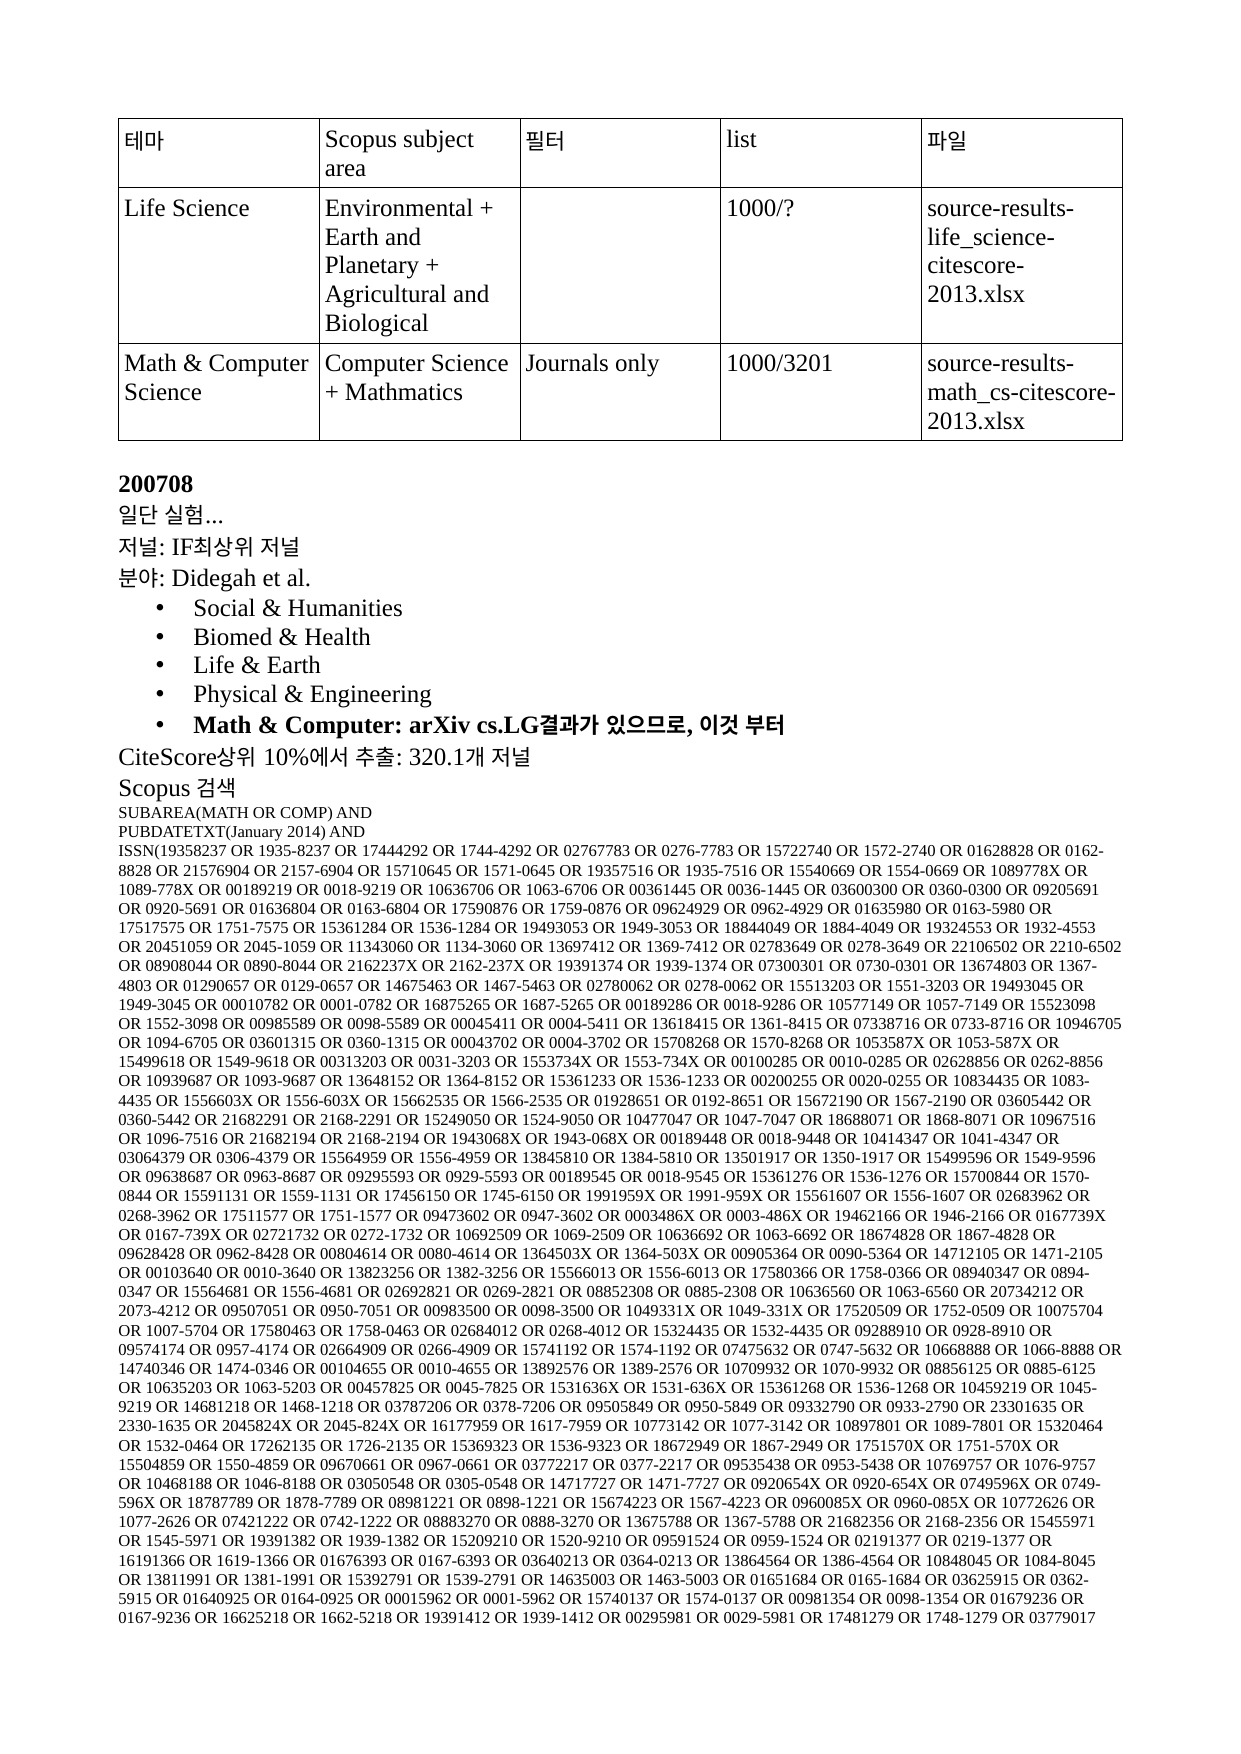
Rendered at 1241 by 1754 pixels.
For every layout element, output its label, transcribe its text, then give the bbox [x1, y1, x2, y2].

table_cell 1000/3201 [721, 344, 921, 440]
table_cell Life Science [119, 188, 319, 342]
list Life & Earth [156, 650, 1122, 679]
table_header 테마 [119, 119, 319, 187]
table_cell 1000/? [721, 188, 921, 342]
list Math & Computer: arXiv cs.LG결과가 있으므로, 이것 부터 [156, 708, 1122, 739]
table_cell source-results-life_science-citescore-2013.xlsx [922, 188, 1122, 342]
text CiteScore상위 10%에서 추출: 320.1개 저널 [118, 739, 1122, 771]
table_header 파일 [922, 119, 1122, 187]
text 저널: IF최상위 저널 [118, 529, 1122, 561]
text 일단 실험... [118, 498, 1122, 529]
text 200708 [118, 469, 1122, 498]
table_cell Environmental + Earth and Planetary + Agricultural and Biological [320, 188, 520, 342]
table_header list [721, 119, 921, 187]
text Scopus 검색 [118, 771, 1122, 803]
text SUBAREA(MATH OR COMP) AND [118, 803, 1122, 822]
text PUBDATETXT(January 2014) AND [118, 822, 1122, 841]
table_header Scopus subject area [320, 119, 520, 187]
table_header 필터 [521, 119, 720, 187]
list Social & Humanities [156, 593, 1122, 622]
text 분야: Didegah et al. [118, 561, 1122, 593]
table_cell Journals only [521, 344, 720, 440]
list Biomed & Health [156, 622, 1122, 650]
text ISSN(19358237 OR 1935-8237 OR 17444292 OR 1744-4292 OR 02767783 OR 0276-7783 OR 15722740 OR 1572-2740 OR 01628828 OR 0162-8828 OR 21576904 OR 2157-6904 OR 15710645 OR 1571-0645 OR 19357516 OR 1935-7516 OR 15540669 OR 1554-0669 OR 1089778X OR 1089-778X OR 00189219 OR 0018-9219 OR 10636706 OR 1063-6706 OR 00361445 OR 0036-1445 OR 03600300 OR 0360-0300 OR 09205691 OR 0920-5691 OR 01636804 OR 0163-6804 OR 17590876 OR 1759-0876 OR 09624929 OR 0962-4929 OR 01635980 OR 0163-5980 OR 17517575 OR 1751-7575 OR 15361284 OR 1536-1284 OR 19493053 OR 1949-3053 OR 18844049 OR 1884-4049 OR 19324553 OR 1932-4553 OR 20451059 OR 2045-1059 OR 11343060 OR 1134-3060 OR 13697412 OR 1369-7412 OR 02783649 OR 0278-3649 OR 22106502 OR 2210-6502 OR 08908044 OR 0890-8044 OR 2162237X OR 2162-237X OR 19391374 OR 1939-1374 OR 07300301 OR 0730-0301 OR 13674803 OR 1367-4803 OR 01290657 OR 0129-0657 OR 14675463 OR 1467-5463 OR 02780062 OR 0278-0062 OR 15513203 OR 1551-3203 OR 19493045 OR 1949-3045 OR 00010782 OR 0001-0782 OR 16875265 OR 1687-5265 OR 00189286 OR 0018-9286 OR 10577149 OR 1057-7149 OR 15523098 OR 1552-3098 OR 00985589 OR 0098-5589 OR 00045411 OR 0004-5411 OR 13618415 OR 1361-8415 OR 07338716 OR 0733-8716 OR 10946705 OR 1094-6705 OR 03601315 OR 0360-1315 OR 00043702 OR 0004-3702 OR 15708268 OR 1570-8268 OR 1053587X OR 1053-587X OR 15499618 OR 1549-9618 OR 00313203 OR 0031-3203 OR 1553734X OR 1553-734X OR 00100285 OR 0010-0285 OR 02628856 OR 0262-8856 OR 10939687 OR 1093-9687 OR 13648152 OR 1364-8152 OR 15361233 OR 1536-1233 OR 00200255 OR 0020-0255 OR 10834435 OR 1083-4435 OR 1556603X OR 1556-603X OR 15662535 OR 1566-2535 OR 01928651 OR 0192-8651 OR 15672190 OR 1567-2190 OR 03605442 OR 0360-5442 OR 21682291 OR 2168-2291 OR 15249050 OR 1524-9050 OR 10477047 OR 1047-7047 OR 18688071 OR 1868-8071 OR 10967516 OR 1096-7516 OR 21682194 OR 2168-2194 OR 1943068X OR 1943-068X OR 00189448 OR 0018-9448 OR 10414347 OR 1041-4347 OR 03064379 OR 0306-4379 OR 15564959 OR 1556-4959 OR 13845810 OR 1384-5810 OR 13501917 OR 1350-1917 OR 15499596 OR 1549-9596 OR 09638687 OR 0963-8687 OR 09295593 OR 0929-5593 OR 00189545 OR 0018-9545 OR 15361276 OR 1536-1276 OR 15700844 OR 1570-0844 OR 15591131 OR 1559-1131 OR 17456150 OR 1745-6150 OR 1991959X OR 1991-959X OR 15561607 OR 1556-1607 OR 02683962 OR 0268-3962 OR 17511577 OR 1751-1577 OR 09473602 OR 0947-3602 OR 0003486X OR 0003-486X OR 19462166 OR 1946-2166 OR 0167739X OR 0167-739X OR 02721732 OR 0272-1732 OR 10692509 OR 1069-2509 OR 10636692 OR 1063-6692 OR 18674828 OR 1867-4828 OR 09628428 OR 0962-8428 OR 00804614 OR 0080-4614 OR 1364503X OR 1364-503X OR 00905364 OR 0090-5364 OR 14712105 OR 1471-2105 OR 00103640 OR 0010-3640 OR 13823256 OR 1382-3256 OR 15566013 OR 1556-6013 OR 17580366 OR 1758-0366 OR 08940347 OR 0894-0347 OR 15564681 OR 1556-4681 OR 02692821 OR 0269-2821 OR 08852308 OR 0885-2308 OR 10636560 OR 1063-6560 OR 20734212 OR 2073-4212 OR 09507051 OR 0950-7051 OR 00983500 OR 0098-3500 OR 1049331X OR 1049-331X OR 17520509 OR 1752-0509 OR 10075704 OR 1007-5704 OR 17580463 OR 1758-0463 OR 02684012 OR 0268-4012 OR 15324435 OR 1532-4435 OR 09288910 OR 0928-8910 OR 09574174 OR 0957-4174 OR 02664909 OR 0266-4909 OR 15741192 OR 1574-1192 OR 07475632 OR 0747-5632 OR 10668888 OR 1066-8888 OR 14740346 OR 1474-0346 OR 00104655 OR 0010-4655 OR 13892576 OR 1389-2576 OR 10709932 OR 1070-9932 OR 08856125 OR 0885-6125 OR 10635203 OR 1063-5203 OR 00457825 OR 0045-7825 OR 1531636X OR 1531-636X OR 15361268 OR 1536-1268 OR 10459219 OR 1045-9219 OR 14681218 OR 1468-1218 OR 03787206 OR 0378-7206 OR 09505849 OR 0950-5849 OR 09332790 OR 0933-2790 OR 23301635 OR 2330-1635 OR 2045824X OR 2045-824X OR 16177959 OR 1617-7959 OR 10773142 OR 1077-3142 OR 10897801 OR 1089-7801 OR 15320464 OR 1532-0464 OR 17262135 OR 1726-2135 OR 15369323 OR 1536-9323 OR 18672949 OR 1867-2949 OR 1751570X OR 1751-570X OR 15504859 OR 1550-4859 OR 09670661 OR 0967-0661 OR 03772217 OR 0377-2217 OR 09535438 OR 0953-5438 OR 10769757 OR 1076-9757 OR 10468188 OR 1046-8188 OR 03050548 OR 0305-0548 OR 14717727 OR 1471-7727 OR 0920654X OR 0920-654X OR 0749596X OR 0749-596X OR 18787789 OR 1878-7789 OR 08981221 OR 0898-1221 OR 15674223 OR 1567-4223 OR 0960085X OR 0960-085X OR 10772626 OR 1077-2626 OR 07421222 OR 0742-1222 OR 08883270 OR 0888-3270 OR 13675788 OR 1367-5788 OR 21682356 OR 2168-2356 OR 15455971 OR 1545-5971 OR 19391382 OR 1939-1382 OR 15209210 OR 1520-9210 OR 09591524 OR 0959-1524 OR 02191377 OR 0219-1377 OR 16191366 OR 1619-1366 OR 01676393 OR 0167-6393 OR 03640213 OR 0364-0213 OR 13864564 OR 1386-4564 OR 10848045 OR 1084-8045 OR 13811991 OR 1381-1991 OR 15392791 OR 1539-2791 OR 14635003 OR 1463-5003 OR 01651684 OR 0165-1684 OR 03625915 OR 0362-5915 OR 01640925 OR 0164-0925 OR 00015962 OR 0001-5962 OR 15740137 OR 1574-0137 OR 00981354 OR 0098-1354 OR 01679236 OR 0167-9236 OR 16625218 OR 1662-5218 OR 19391412 OR 1939-1412 OR 00295981 OR 0029-5981 OR 17481279 OR 1748-1279 OR 03779017 [118, 841, 1122, 1627]
table_cell Math & Computer Science [119, 344, 319, 440]
table_cell Computer Science + Mathmatics [320, 344, 520, 440]
table_cell source-results-math_cs-citescore-2013.xlsx [922, 344, 1122, 440]
list Physical & Engineering [156, 679, 1122, 708]
table_cell [521, 188, 720, 342]
